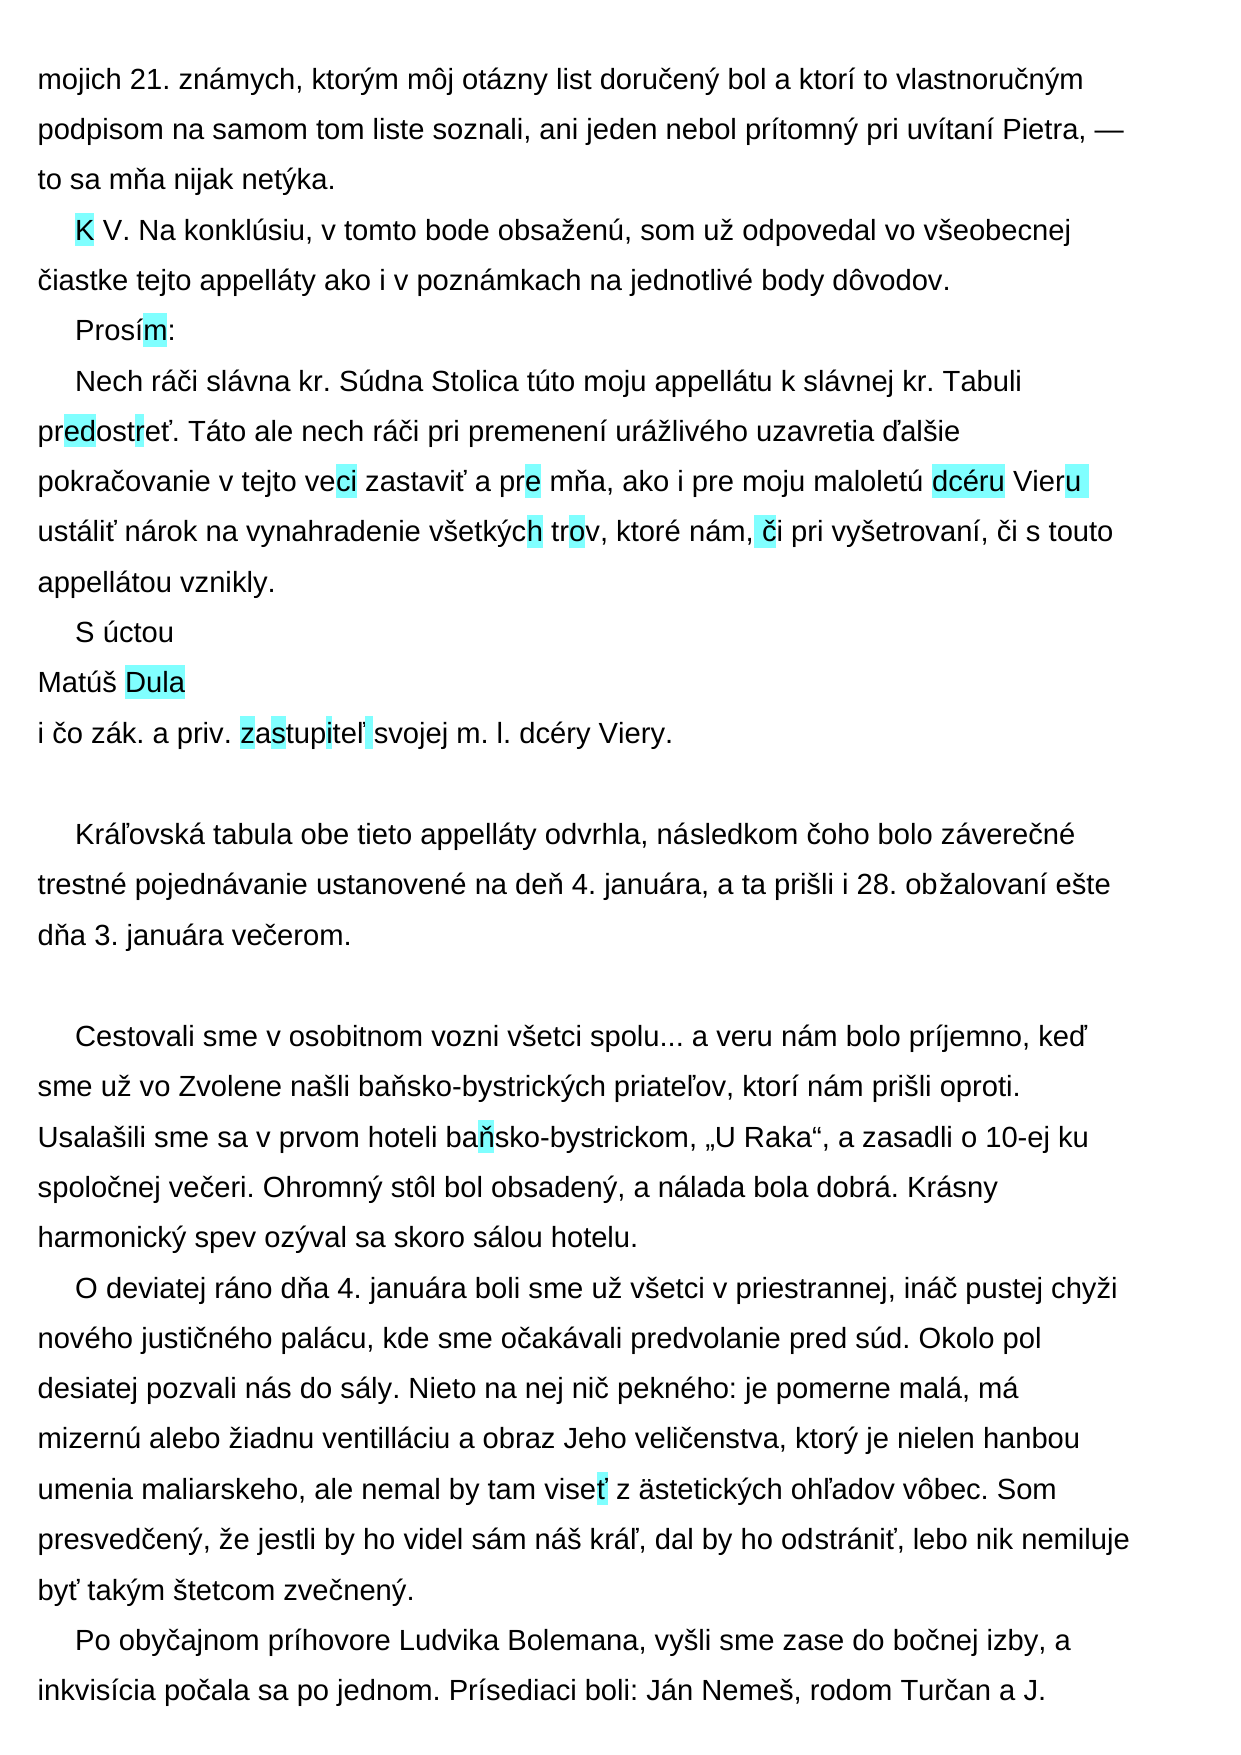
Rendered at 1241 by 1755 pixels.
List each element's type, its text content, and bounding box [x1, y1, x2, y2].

text Kráľovská tabula obe tieto appelláty odvrhla, ná­sledkom čoho bolo záverečné trestné pojednávanie ustanovené na deň 4. januára, a ta prišli i 28. ob­žalovaní ešte dňa 3. januára večerom. [37, 817, 1130, 951]
text K V. Na konklúsiu, v tomto bode obsaženú, som už odpovedal vo všeobecnej čiastke tejto appelláty ako i v poznámkach na jednotlivé body dôvodov. [37, 213, 1130, 296]
text Nech ráči slávna kr. Súdna Stolica túto moju appellátu k slávnej kr. Tabuli predostreť. Táto ale nech ráči pri premenení urážlivého uzavretia ďalšie pokračovanie v tejto veci zastaviť a pre mňa, ako i pre moju maloletú dcéru Vieru ustáliť nárok na vynahradenie všetkých trov, ktoré nám, či pri vyšetrovaní, či s touto appellátou vznikly. [37, 363, 1130, 598]
text O deviatej ráno dňa 4. januára boli sme už všetci v priestrannej, ináč pustej chyži nového justič­ného palácu, kde sme očakávali predvolanie pred súd. Okolo pol desiatej pozvali nás do sály. Nieto na nej nič pekného: je pomerne malá, má mizernú alebo žiadnu ventilláciu a obraz Jeho veličenstva, ktorý je nielen hanbou umenia maliarskeho, ale nemal by tam viseť z ästetických ohľadov vôbec. Som presvedčený, že jestli by ho videl sám náš kráľ, dal by ho od­strániť, lebo nik nemiluje byť takým štetcom zvečnený. [37, 1271, 1130, 1606]
text i čo zák. a priv. zastupiteľ svojej m. l. dcéry Viery. [37, 716, 1130, 749]
text Po obyčajnom príhovore Ludvika Bolemana, vyšli sme zase do bočnej izby, a inkvisícia počala sa po jednom. Prísediaci boli: Ján Nemeš, rodom Turčan a J. [37, 1623, 1130, 1707]
text Matúš Dula [37, 665, 1130, 699]
text mojich 21. zná­mych, ktorým môj otázny list doručený bol a ktorí to vlastnoručným podpisom na samom tom liste soznali, ani jeden nebol prítomný pri uvítaní Pietra, — to sa mňa nijak netýka. [37, 62, 1130, 196]
text Cestovali sme v osobitnom vozni všetci spolu... a veru nám bolo príjemno, keď sme už vo Zvolene našli baňsko-bystrických priateľov, ktorí nám prišli oproti. Usalašili sme sa v prvom hoteli baňsko-bystrickom, „U Raka“, a zasadli o 10-ej ku spoločnej ve­čeri. Ohromný stôl bol obsadený, a nálada bola dobrá. Krásny harmonický spev ozýval sa skoro sálou hotelu. [37, 1019, 1130, 1254]
text Prosím: [37, 313, 1130, 347]
text S úctou [37, 615, 1130, 649]
